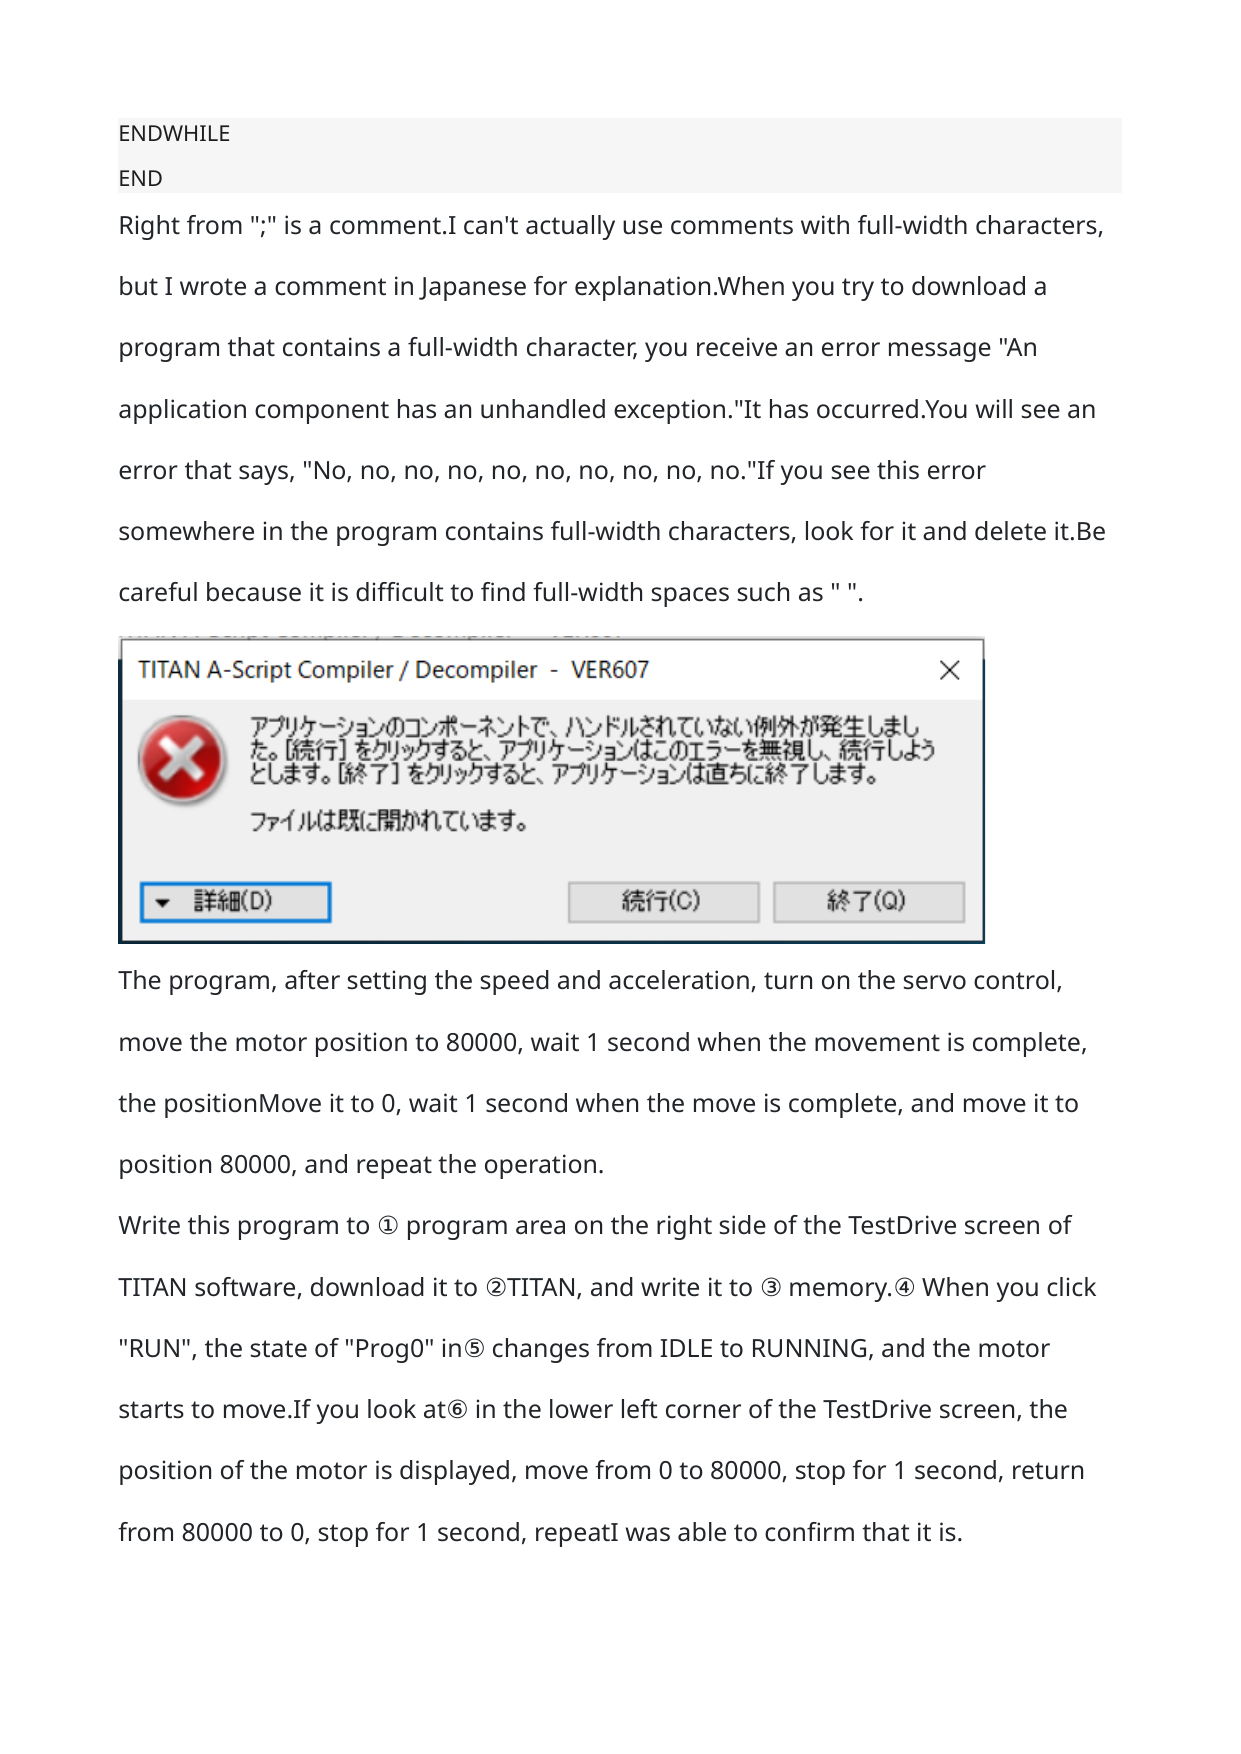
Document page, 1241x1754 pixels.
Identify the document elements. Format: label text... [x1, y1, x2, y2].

text END [118, 163, 1122, 193]
text Right from ";" is a comment.I can't actually use comments with full-width characters, but I wrote a comment in Japanese for explanation.When you try to download a program that contains a full-width character, you receive an error message "An application component has an unhandled exception."It has occurred.You will see an error that says, "No, no, no, no, no, no, no, no, no, no."If you see this error somewhere in the program contains full-width characters, look for it and delete it.Be careful because it is difficult to find full-width spaces such as " ". [118, 207, 1122, 609]
text Write this program to ① program area on the right side of the TestDrive screen of TITAN software, download it to ②TITAN, and write it to ③ memory.④ When you click "RUN", the state of "Prog0" in⑤ changes from IDLE to RUNNING, and the motor starts to move.If you look at⑥ in the lower left corner of the TestDrive screen, the position of the motor is displayed, move from 0 to 80000, stop for 1 second, return from 80000 to 0, stop for 1 second, repeatI was able to confirm that it is. [118, 1208, 1122, 1548]
text The program, after setting the speed and acceleration, turn on the servo control, move the motor position to 80000, wait 1 second when the movement is complete, the positionMove it to 0, wait 1 second when the move is complete, and move it to position 80000, and repeat the operation. [118, 963, 1122, 1181]
text ENDWHILE [118, 118, 1122, 148]
picture [118, 636, 986, 944]
